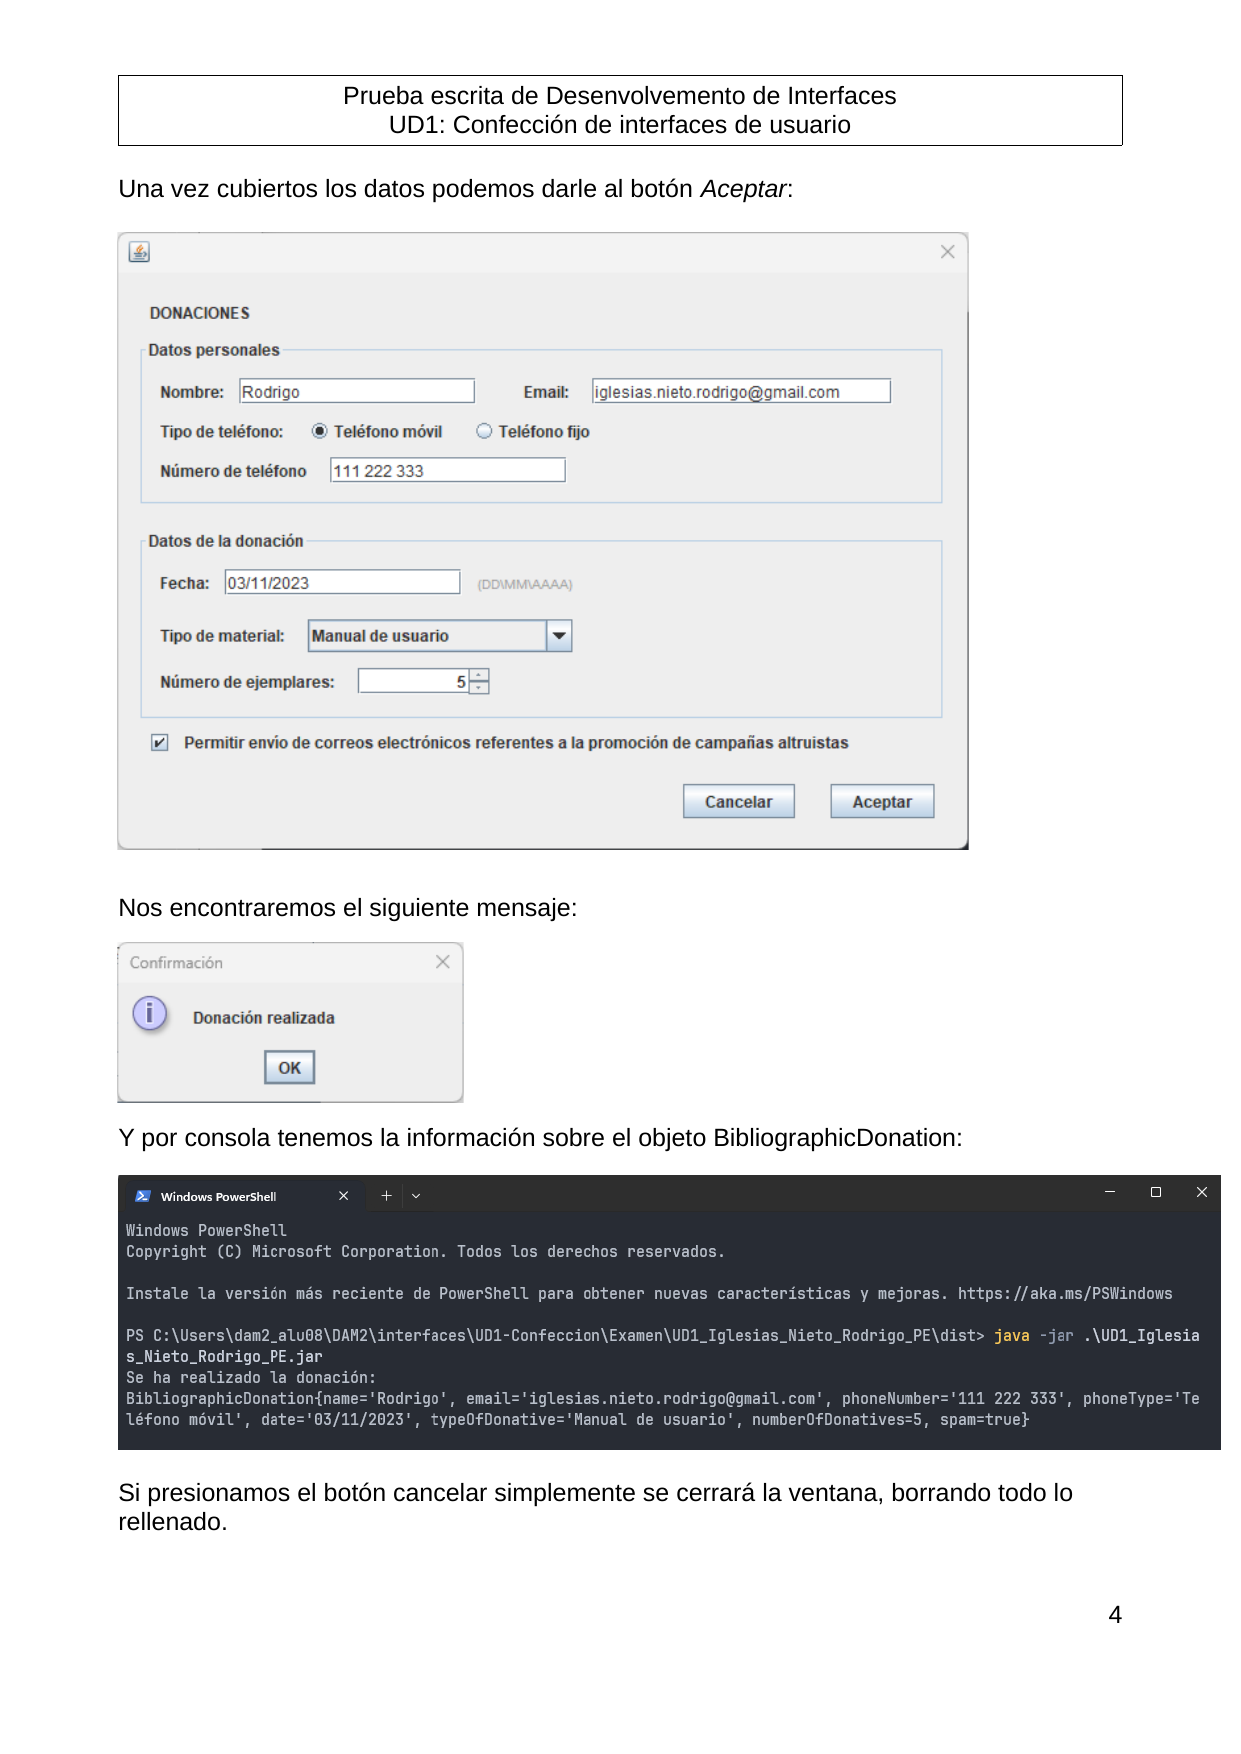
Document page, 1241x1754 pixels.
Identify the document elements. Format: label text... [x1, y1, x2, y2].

text Una vez cubiertos los datos podemos darle al botón Aceptar: [118, 174, 1122, 202]
text Y por consola tenemos la información sobre el objeto BibliographicDonation: [118, 1122, 1122, 1151]
picture [117, 942, 464, 1103]
picture [117, 232, 969, 850]
picture [118, 1175, 1221, 1450]
text Nos encontraremos el siguiente mensaje: [118, 892, 1122, 921]
text Si presionamos el botón cancelar simplemente se cerrará la ventana, borrando todo lo rellenado. [118, 1478, 1122, 1536]
